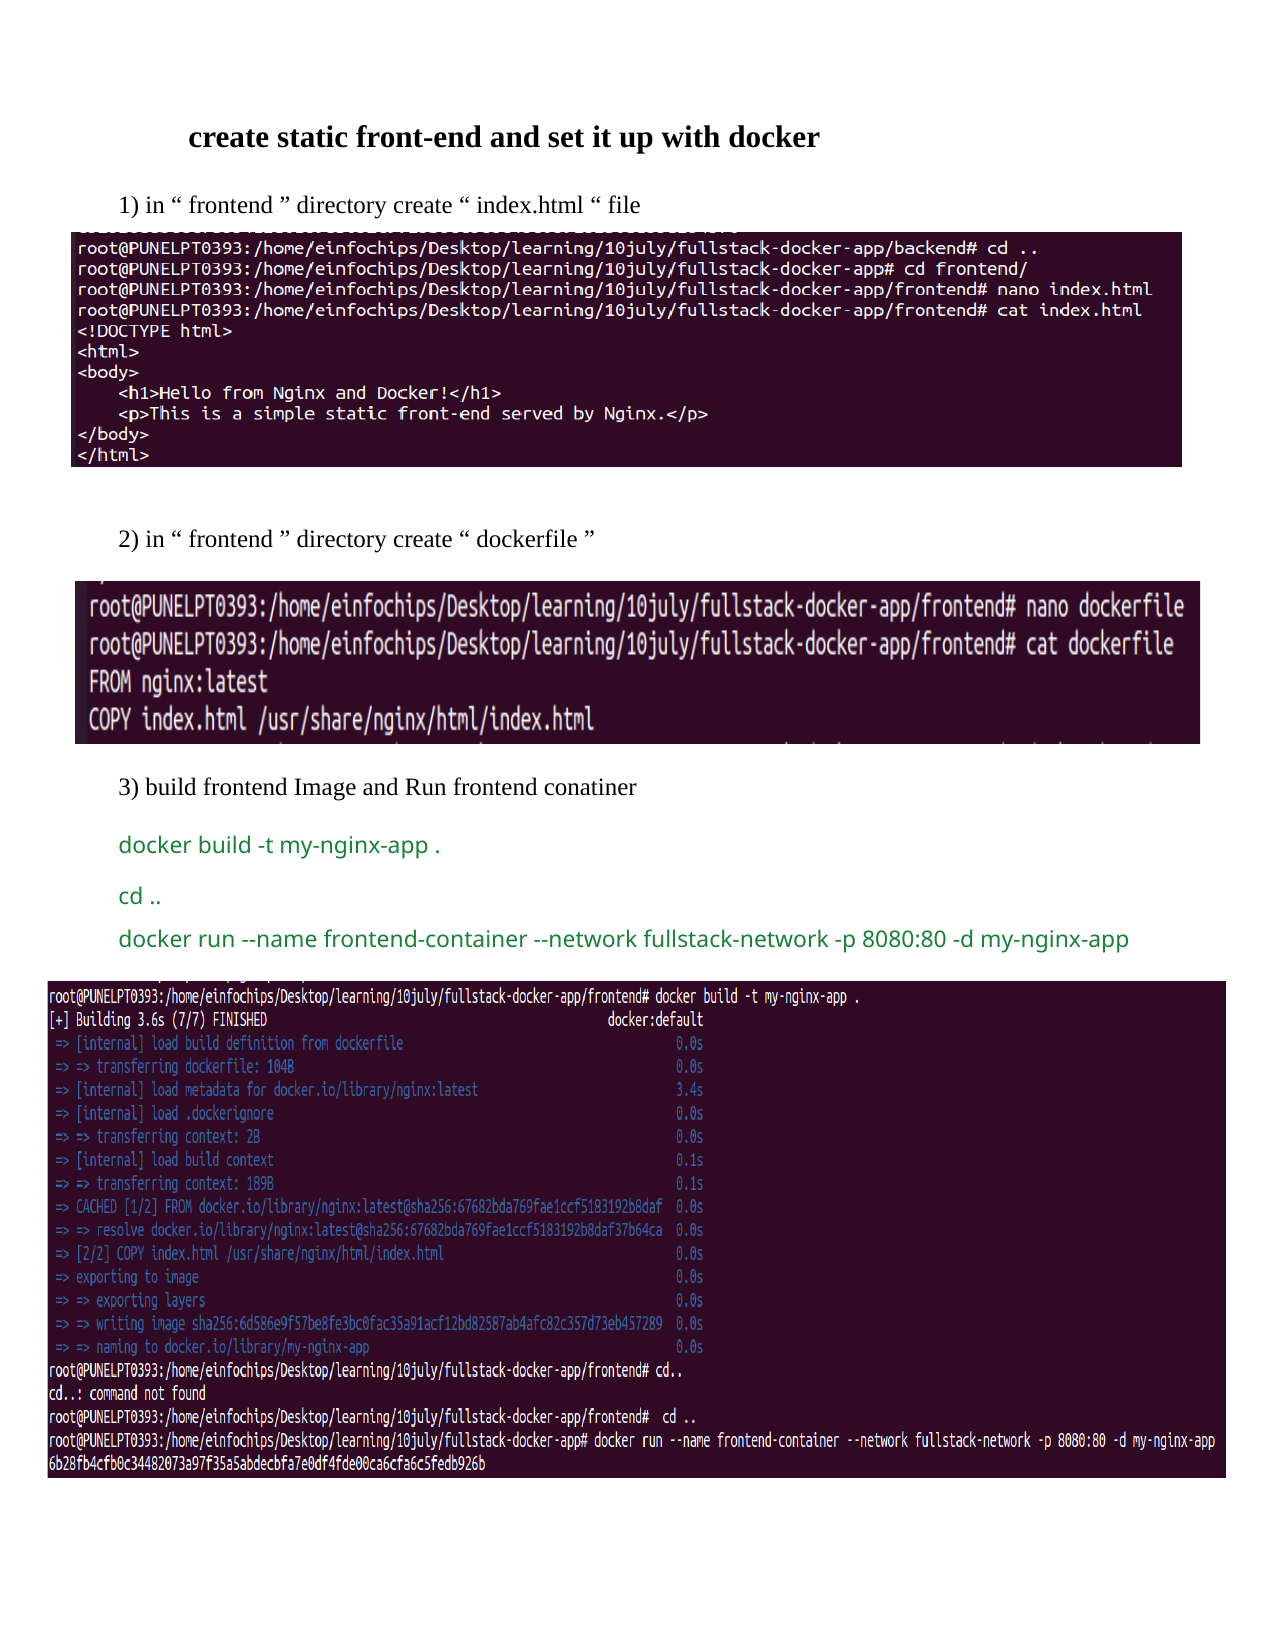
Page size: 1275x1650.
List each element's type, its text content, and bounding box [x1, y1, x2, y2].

text cd .. [118, 880, 1157, 911]
picture [75, 581, 1200, 744]
picture [47, 981, 1226, 1478]
text create static front-end and set it up with docker [118, 118, 1157, 154]
text 1) in “ frontend ” directory create “ index.html “ file [118, 190, 1157, 219]
text docker build -t my-nginx-app . [118, 829, 1157, 861]
text 2) in “ frontend ” directory create “ dockerfile ” [118, 524, 1157, 553]
text docker run --name frontend-container --network fullstack-network -p 8080:80 -d my-nginx-app [118, 923, 1157, 954]
picture [71, 232, 1182, 467]
text 3) build frontend Image and Run frontend conatiner [118, 772, 1157, 801]
